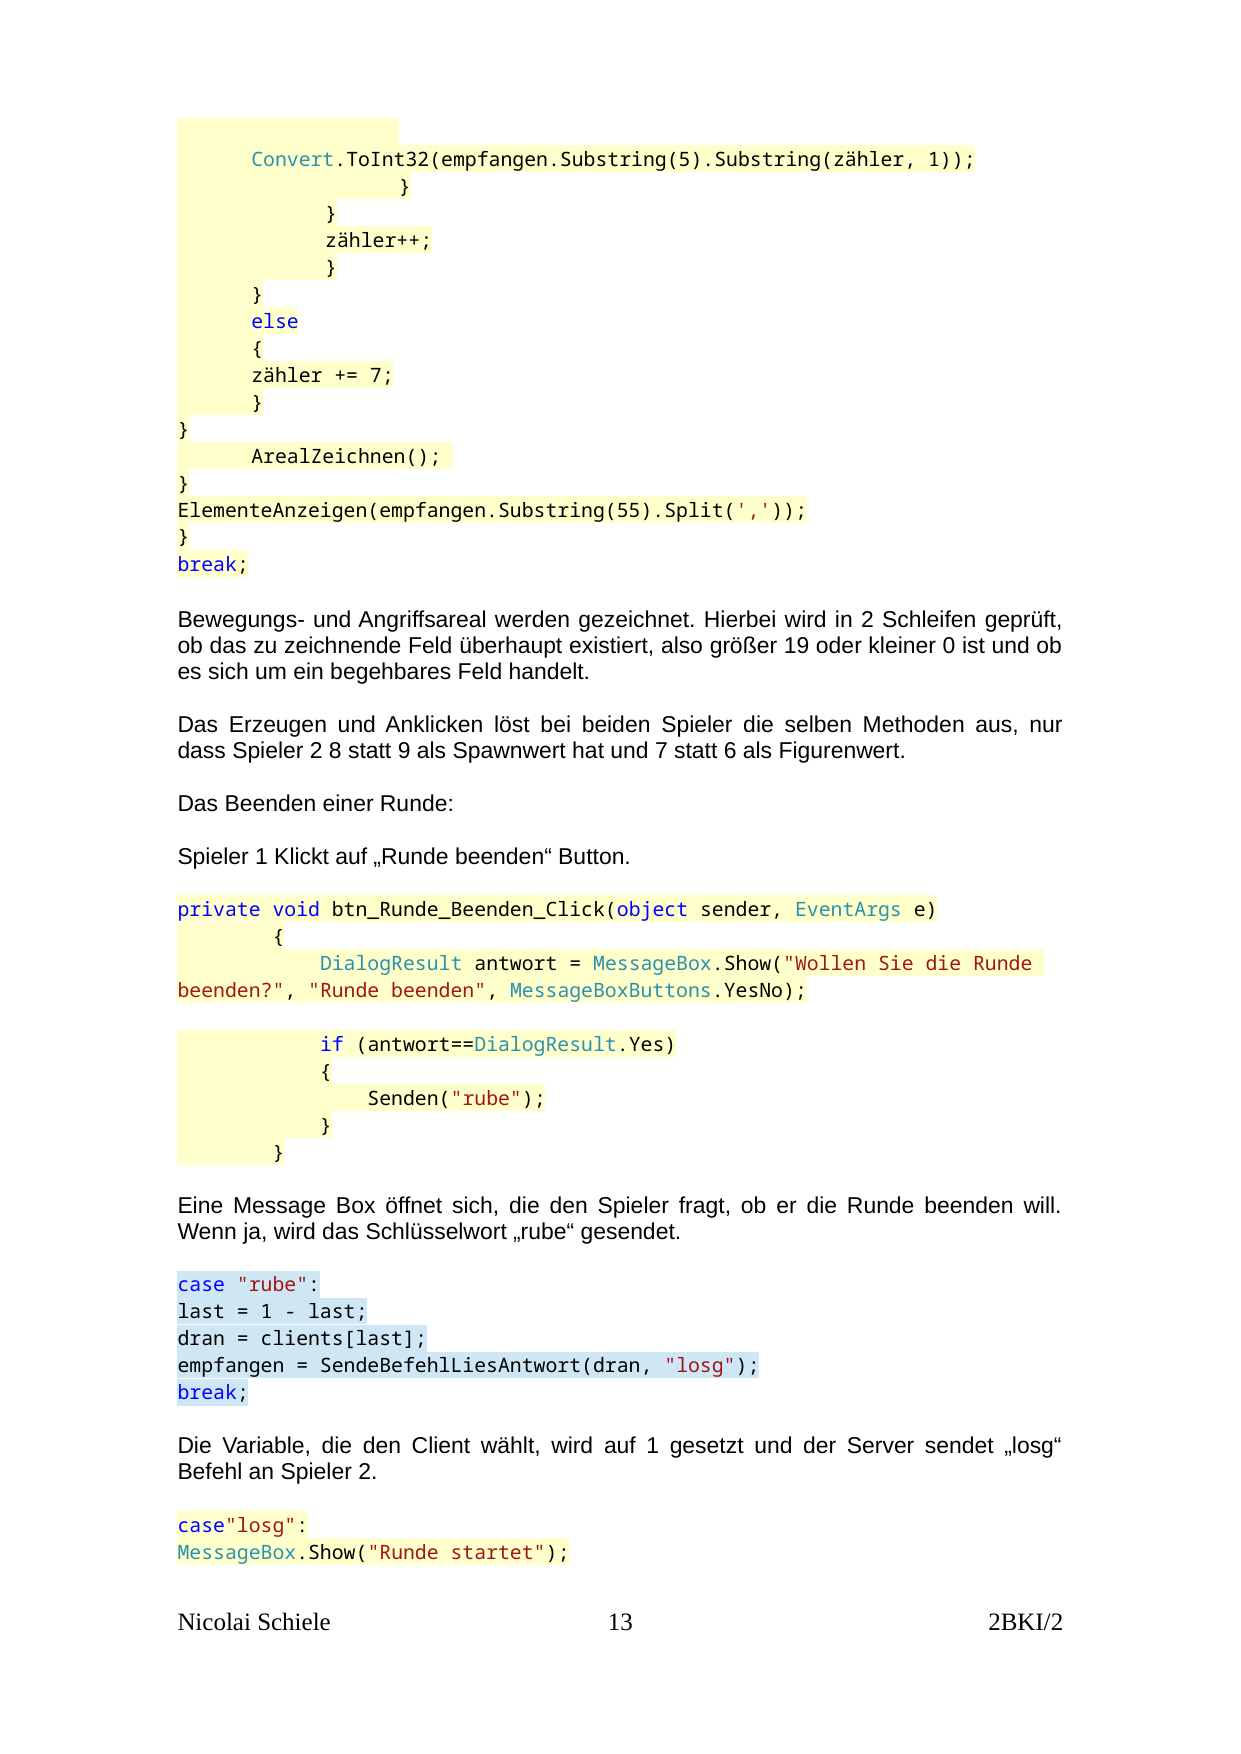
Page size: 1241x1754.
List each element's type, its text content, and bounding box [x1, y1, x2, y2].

text Bewegungs- und Angriffsareal werden gezeichnet. Hierbei wird in 2 Schleifen geprüft, ob das zu zeichnende Feld überhaupt existiert, also größer 19 oder kleiner 0 ist und ob es sich um ein begehbares Feld handelt. [177, 606, 1063, 684]
text { [177, 334, 1063, 361]
text Convert.ToInt32(empfangen.Substring(5).Substring(zähler, 1)); [177, 118, 1063, 172]
text if (antwort==DialogResult.Yes) [177, 1030, 1063, 1057]
text } [177, 199, 1063, 226]
text } [177, 280, 1063, 307]
text } [177, 253, 1063, 280]
text case "rube": [177, 1271, 1063, 1298]
text } [177, 469, 1063, 496]
text Eine Message Box öffnet sich, die den Spieler fragt, ob er die Runde beenden will. Wenn ja, wird das Schlüsselwort „rube“ gesendet. [177, 1192, 1063, 1244]
text Senden("rube"); [177, 1084, 1063, 1111]
text ArealZeichnen(); [177, 442, 1063, 469]
text } [177, 1111, 1063, 1138]
text MessageBox.Show("Runde startet"); [177, 1538, 1063, 1565]
text DialogResult antwort = MessageBox.Show("Wollen Sie die Runde beenden?", "Runde beenden", MessageBoxButtons.YesNo); [177, 949, 1063, 1003]
text break; [177, 1378, 1063, 1406]
text empfangen = SendeBefehlLiesAntwort(dran, "losg"); [177, 1352, 1063, 1378]
text Die Variable, die den Client wählt, wird auf 1 gesetzt und der Server sendet „losg“ Befehl an Spieler 2. [177, 1432, 1063, 1484]
text zähler++; [177, 226, 1063, 253]
text break; [177, 550, 1063, 577]
text { [177, 922, 1063, 949]
text Das Erzeugen und Anklicken löst bei beiden Spieler die selben Methoden aus, nur dass Spieler 2 8 statt 9 als Spawnwert hat und 7 statt 6 als Figurenwert. [177, 711, 1063, 764]
text dran = clients[last]; [177, 1324, 1063, 1352]
text ElementeAnzeigen(empfangen.Substring(55).Split(',')); [177, 496, 1063, 523]
text private void btn_Runde_Beenden_Click(object sender, EventArgs e) [177, 895, 1063, 922]
text } [177, 523, 1063, 550]
text } [177, 172, 1063, 199]
text } [177, 1138, 1063, 1165]
text zähler += 7; [177, 361, 1063, 388]
text Spieler 1 Klickt auf „Runde beenden“ Button. [177, 843, 1063, 869]
text last = 1 - last; [177, 1298, 1063, 1324]
text case"losg": [177, 1511, 1063, 1538]
text else [177, 307, 1063, 334]
text } [177, 415, 1063, 442]
text { [177, 1057, 1063, 1084]
text } [177, 388, 1063, 415]
text Das Beenden einer Runde: [177, 790, 1063, 816]
